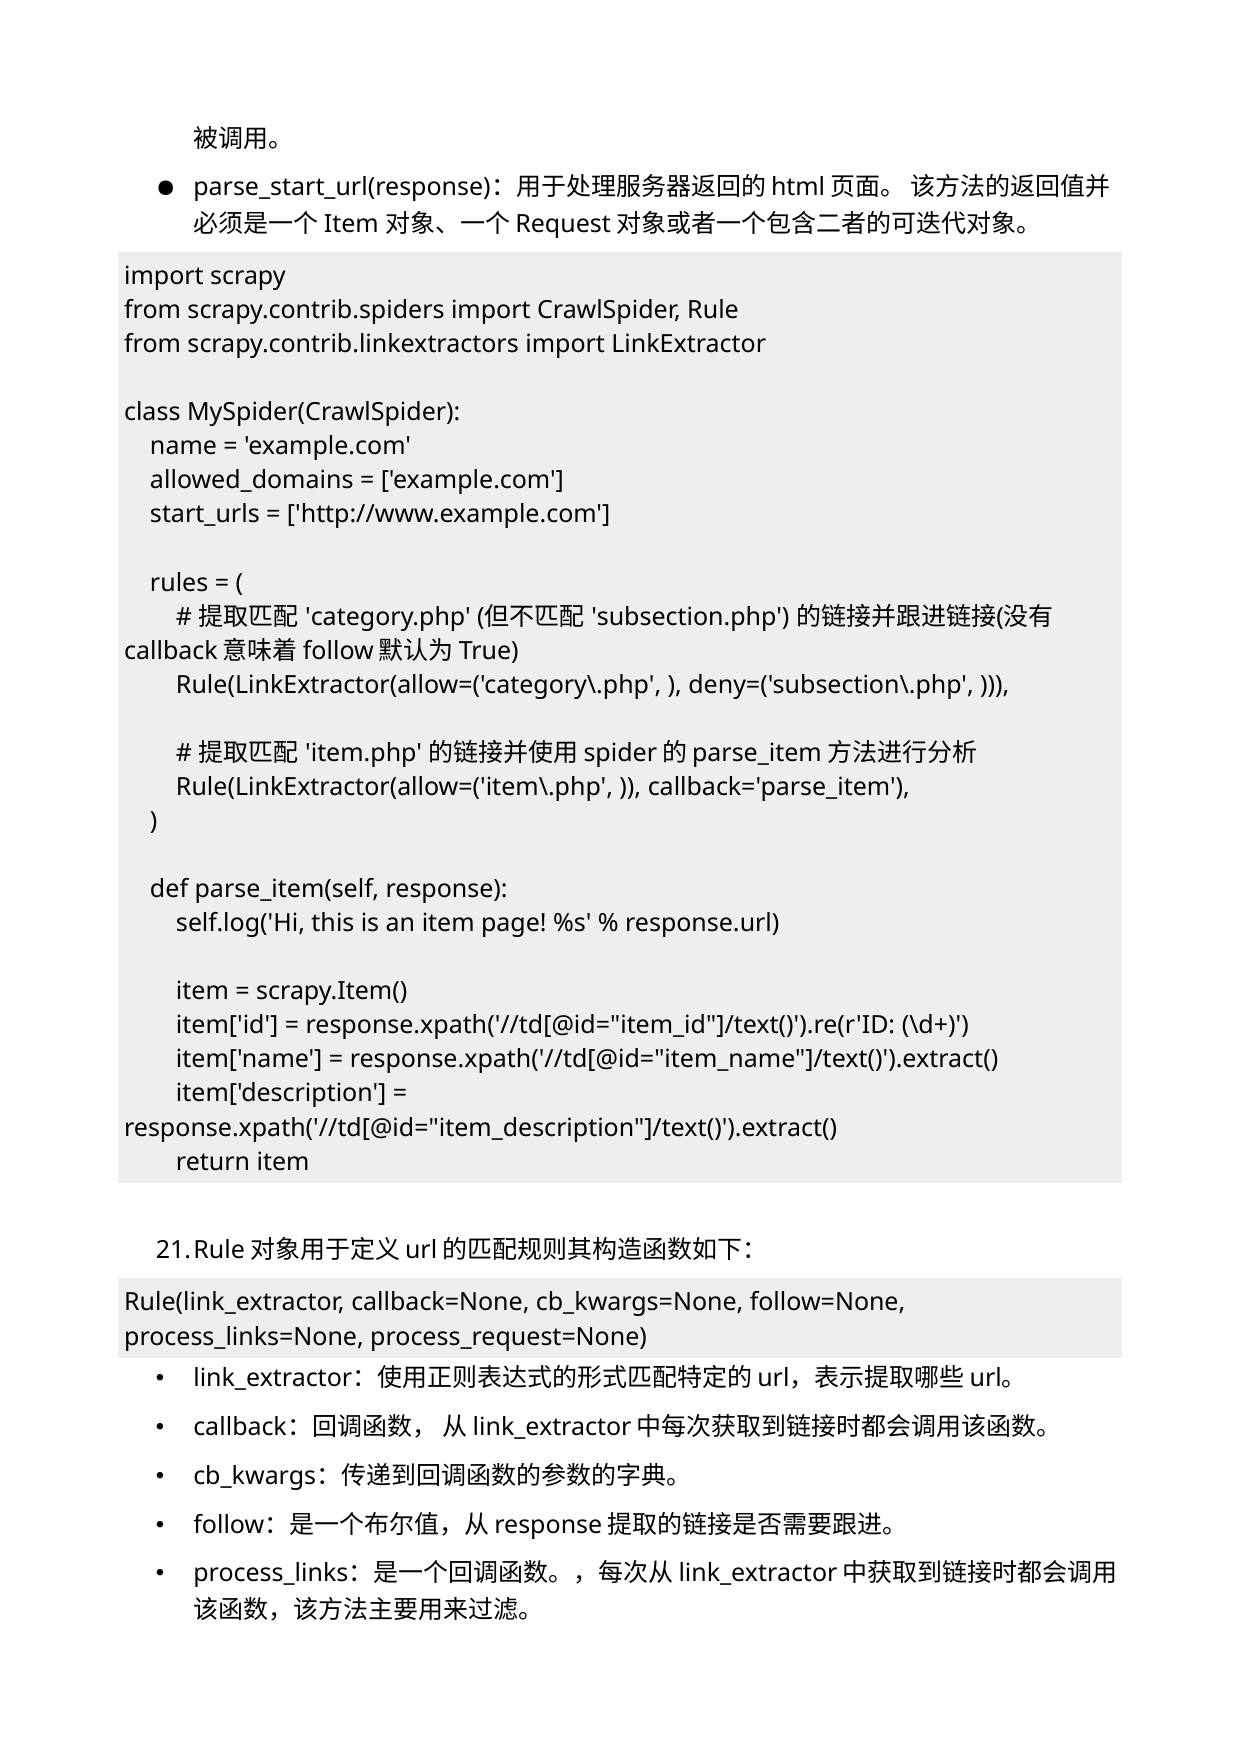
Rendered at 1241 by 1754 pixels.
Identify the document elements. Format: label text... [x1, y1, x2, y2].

list follow：是一个布尔值，从response提取的链接是否需要跟进。 [156, 1504, 1122, 1540]
list Rule对象用于定义url的匹配规则其构造函数如下： [156, 1229, 1122, 1266]
list 被调用。 [156, 118, 1122, 154]
list link_extractor：使用正则表达式的形式匹配特定的url，表示提取哪些url。 [156, 1358, 1122, 1394]
list callback：回调函数， 从link_extractor中每次获取到链接时都会调用该函数。 [156, 1407, 1122, 1443]
list process_links：是一个回调函数。，每次从link_extractor中获取到链接时都会调用该函数，该方法主要用来过滤。 [156, 1553, 1122, 1625]
table_header Rule(link_extractor, callback=None, cb_kwargs=None, follow=None, process_links=None, process_request=None) [118, 1278, 1122, 1358]
list parse_start_url(response)：用于处理服务器返回的html页面。 该方法的返回值并必须是一个 Item 对象、一个Request对象或者一个包含二者的可迭代对象。 [156, 167, 1122, 239]
table_header import scrapy from scrapy.contrib.spiders import CrawlSpider, Rule from scrapy.contrib.linkextractors import LinkExtractor class MySpider(CrawlSpider): name = 'example.com' allowed_domains = ['example.com'] start_urls = ['http://www.example.com'] rules = ( # 提取匹配 'category.php' (但不匹配 'subsection.php') 的链接并跟进链接(没有callback意味着follow默认为True) Rule(LinkExtractor(allow=('category\.php', ), deny=('subsection\.php', ))), # 提取匹配 'item.php' 的链接并使用spider的parse_item方法进行分析 Rule(LinkExtractor(allow=('item\.php', )), callback='parse_item'), ) def parse_item(self, response): self.log('Hi, this is an item page! %s' % response.url) item = scrapy.Item() item['id'] = response.xpath('//td[@id="item_id"]/text()').re(r'ID: (\d+)') item['name'] = response.xpath('//td[@id="item_name"]/text()').extract() item['description'] = response.xpath('//td[@id="item_description"]/text()').extract() return item [118, 252, 1122, 1183]
list cb_kwargs：传递到回调函数的参数的字典。 [156, 1455, 1122, 1492]
